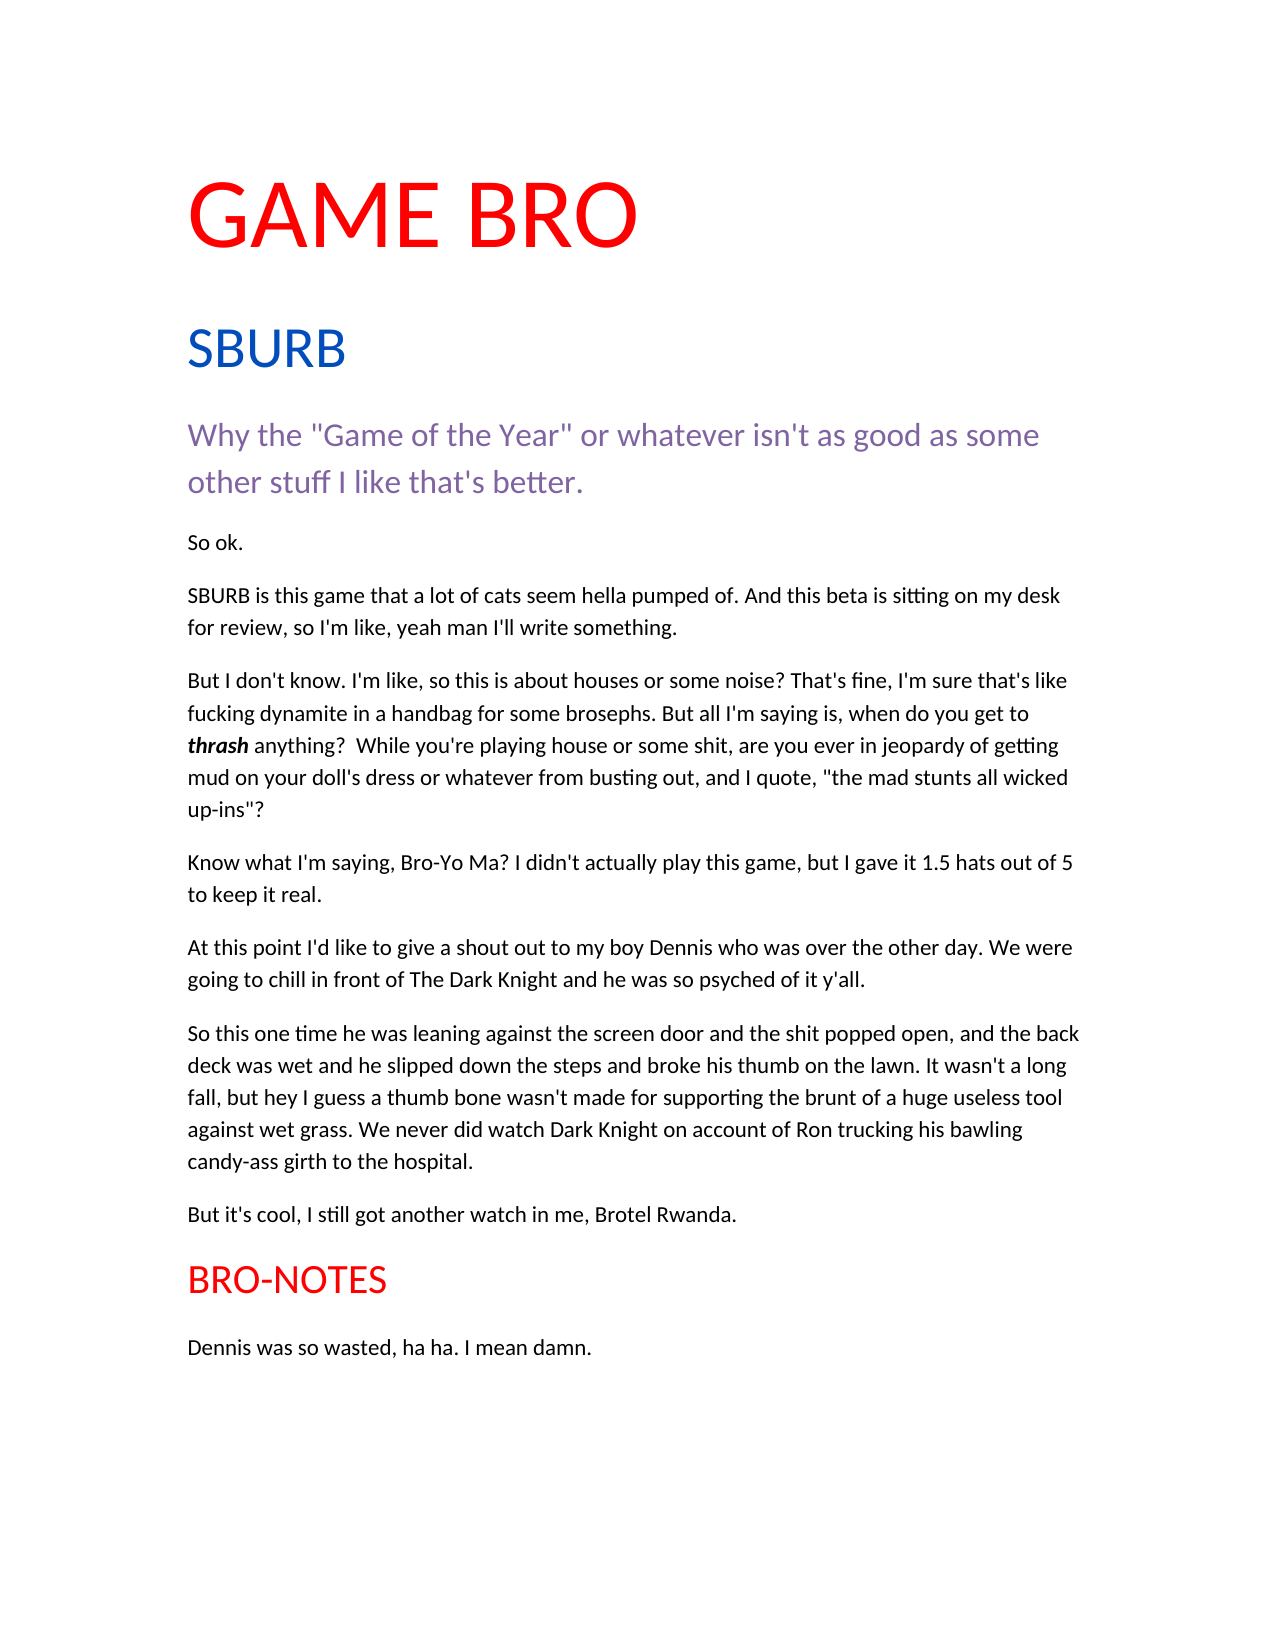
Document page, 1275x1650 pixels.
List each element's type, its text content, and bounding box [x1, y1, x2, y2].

text At this point I'd like to give a shout out to my boy Dennis who was over the other day. We were going to chill in front of The Dark Knight and he was so psyched of it y'all. [187, 933, 1087, 994]
text Know what I'm saying, Bro-Yo Ma? I didn't actually play this game, but I gave it 1.5 hats out of 5 to keep it real. [187, 848, 1087, 908]
text SBURB is this game that a lot of cats seem hella pumped of. And this beta is sitting on my desk for review, so I'm like, yeah man I'll write something. [187, 581, 1087, 641]
text Dennis was so wasted, ha ha. I mean damn. [187, 1333, 1087, 1361]
text So this one time he was leaning against the screen door and the shit popped open, and the back deck was wet and he slipped down the steps and broke his thumb on the lawn. It wasn't a long fall, but hey I guess a thumb bone wasn't made for supporting the brunt of a huge useless tool against wet grass. We never did watch Dark Knight on account of Ron trucking his bawling candy-ass girth to the hospital. [187, 1019, 1087, 1175]
text BRO-NOTES [187, 1253, 1087, 1304]
text SBURB [187, 311, 1087, 382]
text But I don't know. I'm like, so this is about houses or some noise? That's fine, I'm sure that's like fucking dynamite in a handbag for some brosephs. But all I'm saying is, when do you get to thrash anything? While you're playing house or some shit, are you ever in jeopardy of getting mud on your doll's dress or whatever from busting out, and I quote, "the mad stunts all wicked up-ins"? [187, 666, 1087, 823]
text Why the "Game of the Year" or whatever isn't as good as some other stuff I like that's better. [187, 414, 1087, 501]
text So ok. [187, 528, 1087, 556]
text GAME BRO [187, 150, 1087, 272]
text But it's cool, I still got another watch in me, Brotel Rwanda. [187, 1200, 1087, 1228]
